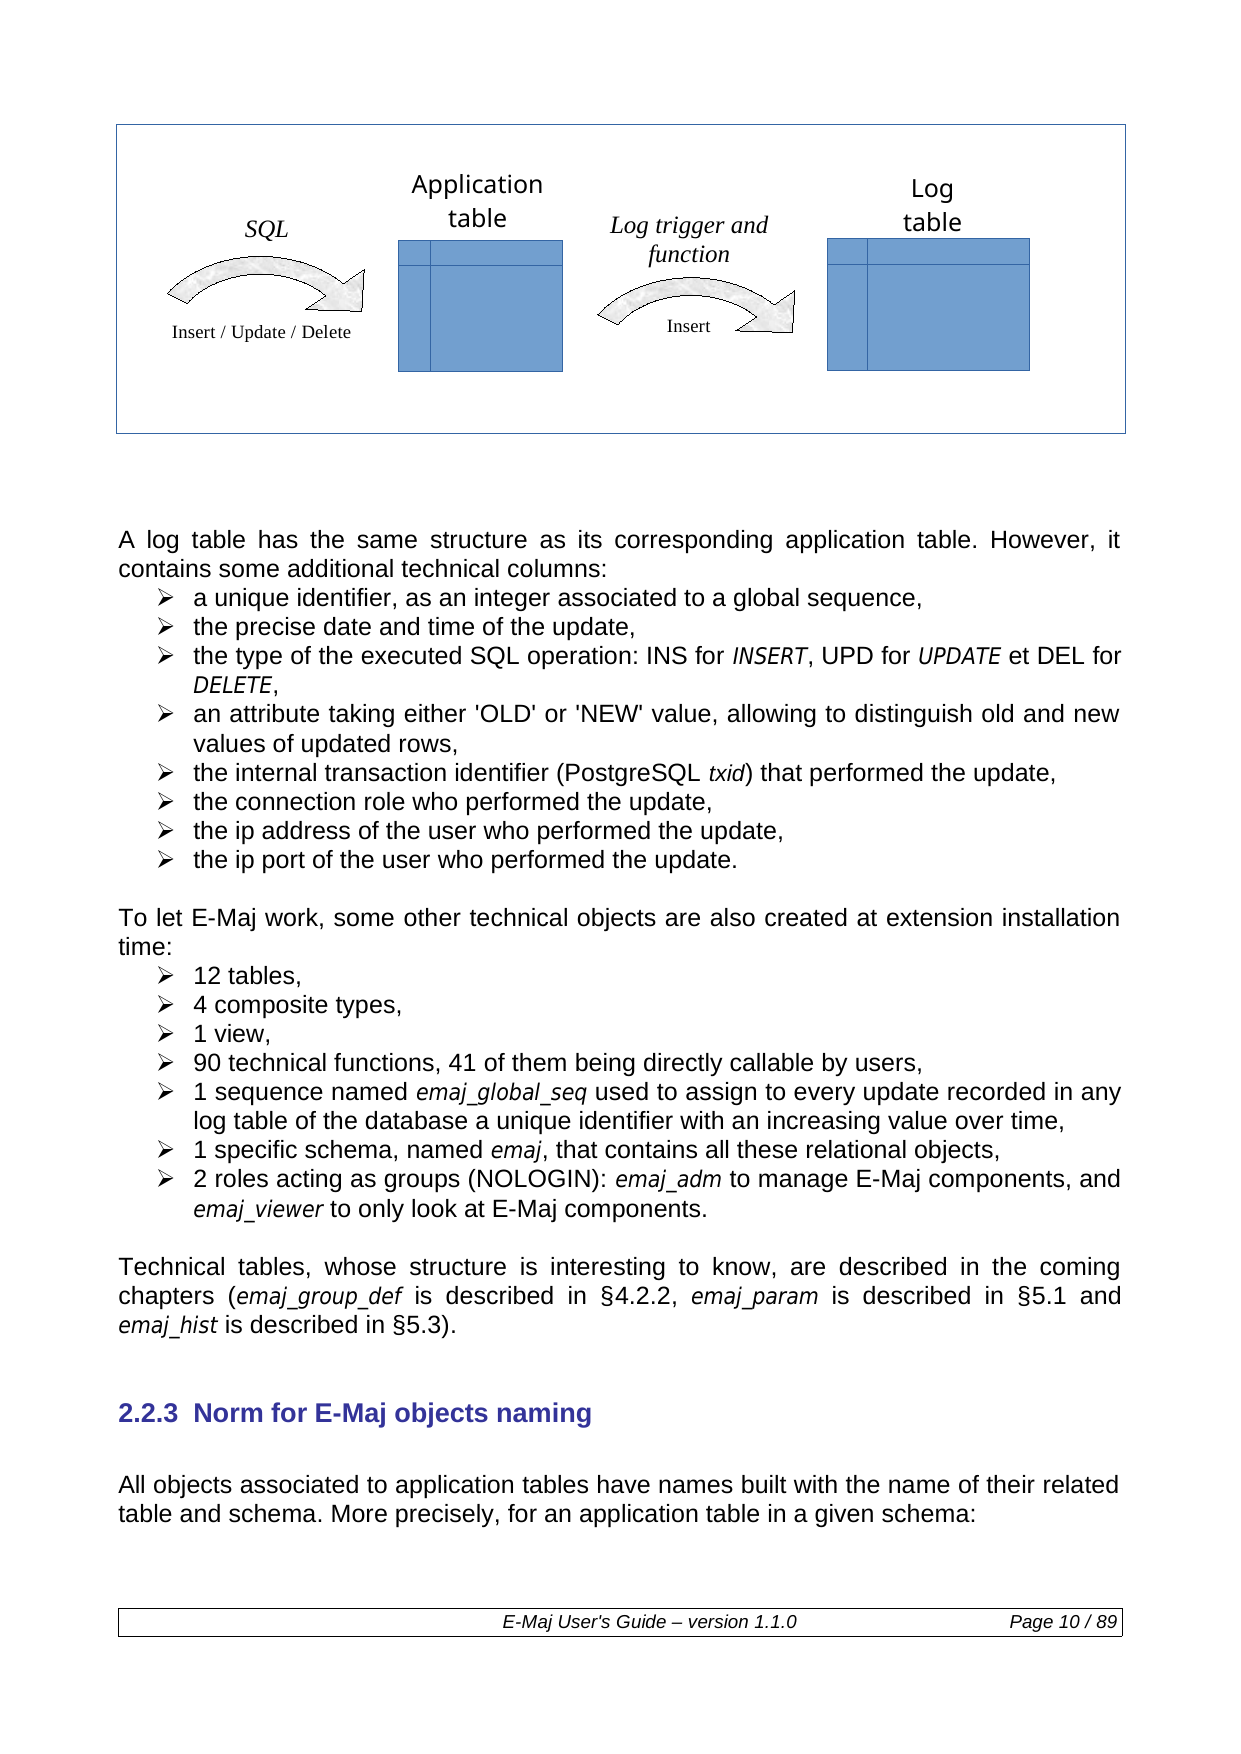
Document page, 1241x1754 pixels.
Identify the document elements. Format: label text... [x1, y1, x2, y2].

text A log table has the same structure as its corresponding application table. However, it contains some additional technical columns: [118, 525, 1122, 583]
list a unique identifier, as an integer associated to a global sequence, [156, 583, 1122, 612]
text To let E-Maj work, some other technical objects are also created at extension installation time: [118, 903, 1122, 961]
picture [598, 277, 794, 332]
list the internal transaction identifier (PostgreSQL txid) that performed the update, [156, 757, 1122, 787]
list 90 technical functions, 41 of them being directly callable by users, [156, 1048, 1122, 1077]
list 4 composite types, [156, 990, 1122, 1019]
list 12 tables, [156, 961, 1122, 990]
list the type of the executed SQL operation: INS for INSERT, UPD for UPDATE et DEL for DELETE, [156, 641, 1122, 699]
list 1 sequence named emaj_global_seq used to assign to every update recorded in any log table of the database a unique identifier with an increasing value over time, [156, 1077, 1122, 1135]
list an attribute taking either 'OLD' or 'NEW' value, allowing to distinguish old and new values of updated rows, [156, 699, 1122, 757]
subtitle Norm for E-Maj objects naming [118, 1397, 1122, 1428]
list 2 roles acting as groups (NOLOGIN): emaj_adm to manage E-Maj components, and emaj_viewer to only look at E-Maj components. [156, 1164, 1122, 1222]
list the ip address of the user who performed the update, [156, 816, 1122, 845]
list the ip port of the user who performed the update. [156, 845, 1122, 874]
list 1 specific schema, named emaj, that contains all these relational objects, [156, 1135, 1122, 1164]
list the precise date and time of the update, [156, 612, 1122, 641]
list the connection role who performed the update, [156, 787, 1122, 816]
text All objects associated to application tables have names built with the name of their related table and schema. More precisely, for an application table in a given schema: [118, 1469, 1122, 1528]
text Technical tables, whose structure is interesting to know, are described in the coming chapters (emaj_group_def is described in §4.2.2, emaj_param is described in §5.1 and emaj_hist is described in §5.3). [118, 1252, 1122, 1339]
picture [167, 256, 364, 311]
list 1 view, [156, 1019, 1122, 1048]
